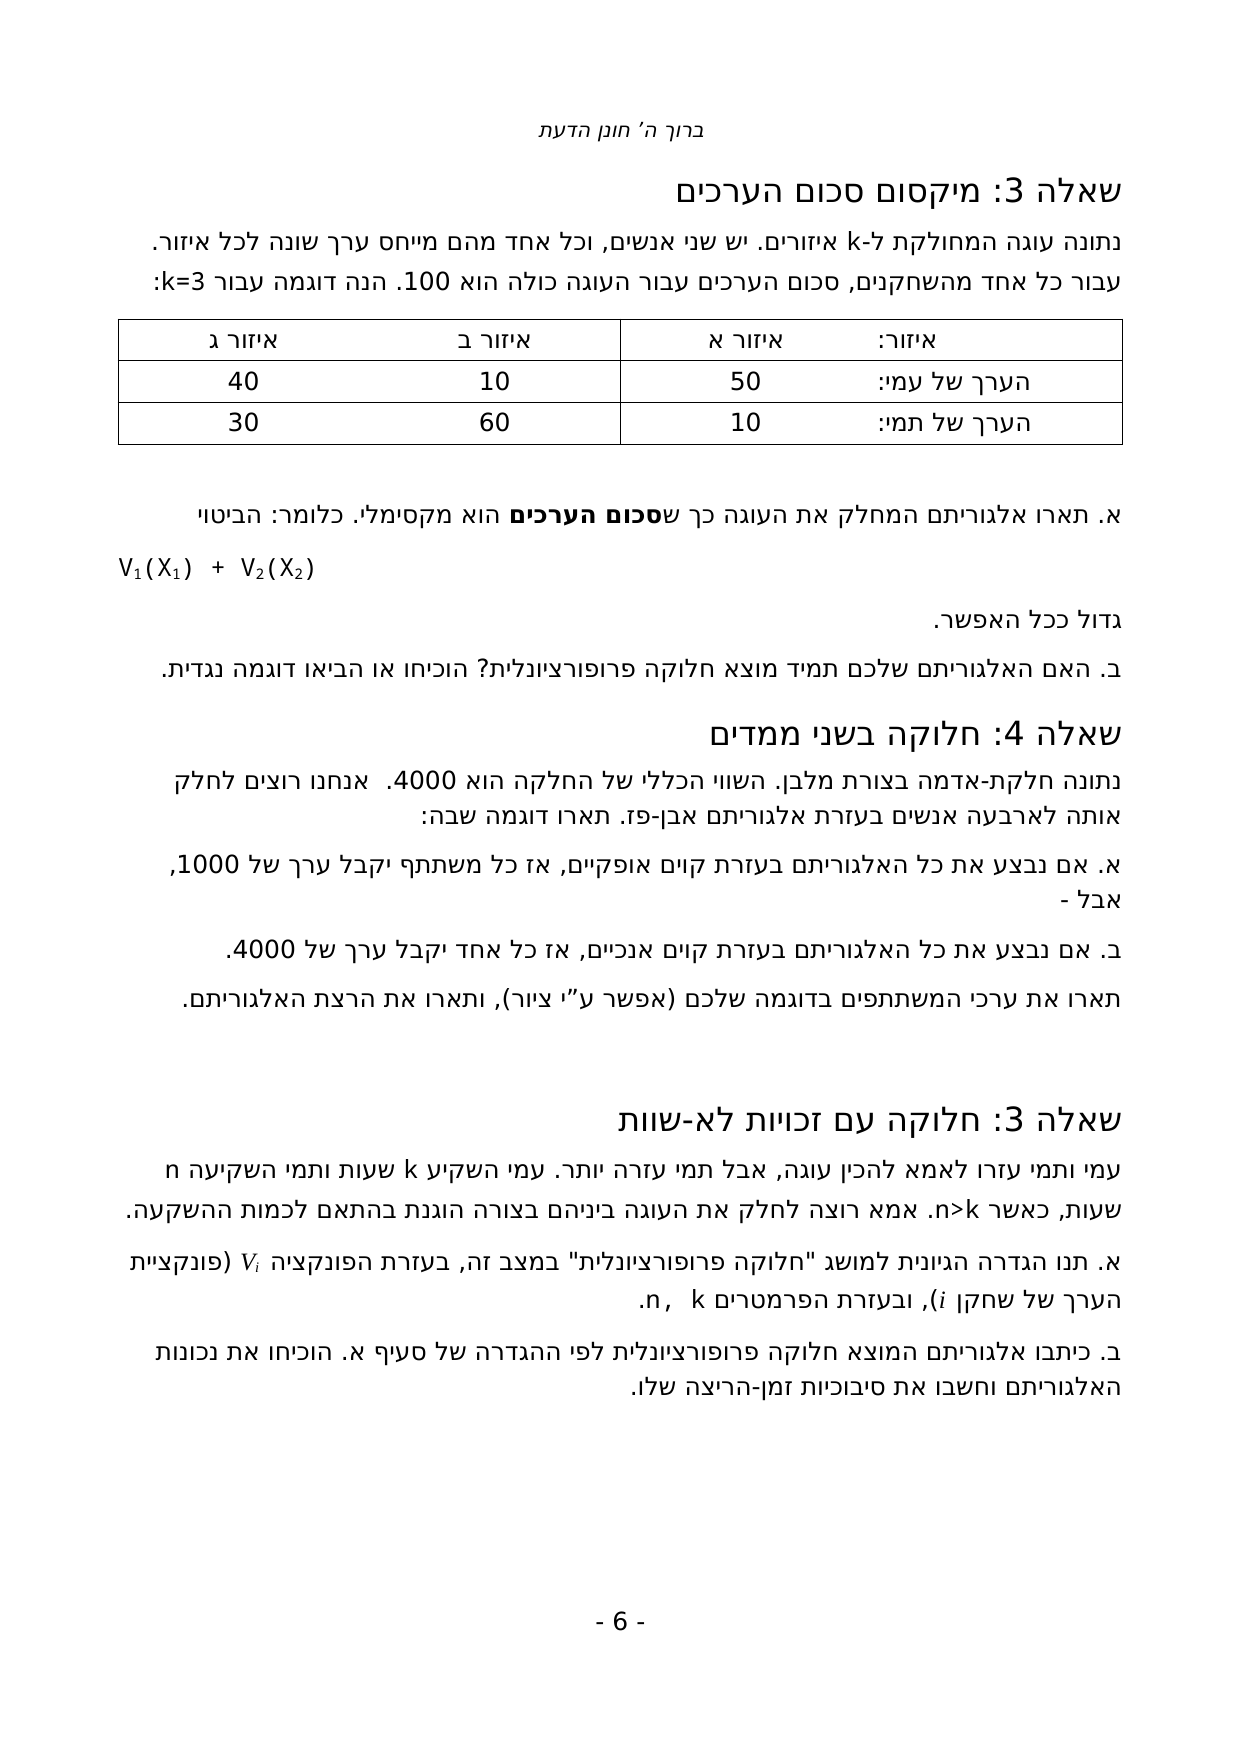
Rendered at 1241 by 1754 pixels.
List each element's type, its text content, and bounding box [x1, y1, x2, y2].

text א. אם נבצע את כל האלגוריתם בעזרת קוים אופקיים, אז כל משתתף יקבל ערך של 1000, אבל - [118, 851, 1122, 915]
text א. תנו הגדרה הגיונית למושג "חלוקה פרופורציונלית" במצב זה, בעזרת הפונקציה Vi (פונקציית הערך של שחקן i), ובעזרת הפרמטרים n, k. [118, 1247, 1122, 1316]
text נתונה חלקת-אדמה בצורת מלבן. השווי הכללי של החלקה הוא 4000. אנחנו רוצים לחלק אותה לארבעה אנשים בעזרת אלגוריתם אבן-פז. תארו דוגמה שבה: [118, 766, 1122, 830]
subtitle שאלה 3: חלוקה עם זכויות לא-שוות [118, 1100, 1122, 1139]
text ב. האם האלגוריתם שלכם תמיד מוצא חלוקה פרופורציונלית? הוכיחו או הביאו דוגמה נגדית. [118, 654, 1122, 684]
subtitle שאלה 4: חלוקה בשני ממדים [118, 714, 1122, 753]
table_cell הערך של עמי: [871, 361, 1122, 402]
text נתונה עוגה המחולקת ל-k איזורים. יש שני אנשים, וכל אחד מהם מייחס ערך שונה לכל איזור. עבור כל אחד מהשחקנים, סכום הערכים עבור העוגה כולה הוא 100. הנה דוגמה עבור k=3: [118, 223, 1122, 297]
subtitle שאלה 3: מיקסום סכום הערכים [118, 172, 1122, 211]
text V1(X1) + V2(X2) [118, 549, 1122, 584]
table_header איזור: [871, 320, 1122, 360]
text ב. כיתבו אלגוריתם המוצא חלוקה פרופורציונלית לפי ההגדרה של סעיף א. הוכיחו את נכונות האלגוריתם וחשבו את סיבוכיות זמן-הריצה שלו. [118, 1337, 1122, 1401]
text ב. אם נבצע את כל האלגוריתם בעזרת קוים אנכיים, אז כל אחד יקבל ערך של 4000. [118, 935, 1122, 964]
table_cell 40 [119, 361, 369, 402]
table_header איזור א [621, 320, 871, 360]
text עמי ותמי עזרו לאמא להכין עוגה, אבל תמי עזרה יותר. עמי השקיע k שעות ותמי השקיעה n שעות, כאשר n>k. אמא רוצה לחלק את העוגה ביניהם בצורה הוגנת בהתאם לכמות ההשקעה. [118, 1151, 1122, 1225]
table_header איזור ב [369, 320, 620, 360]
table_cell הערך של תמי: [871, 403, 1122, 443]
table_cell 60 [369, 403, 620, 443]
table_header איזור ג [119, 320, 369, 360]
table_cell 30 [119, 403, 369, 443]
text א. תארו אלגוריתם המחלק את העוגה כך שסכום הערכים הוא מקסימלי. כלומר: הביטוי [118, 500, 1122, 529]
table_cell 50 [621, 361, 871, 402]
text גדול ככל האפשר. [118, 605, 1122, 634]
table_cell 10 [621, 403, 871, 443]
table_cell 10 [369, 361, 620, 402]
text תארו את ערכי המשתתפים בדוגמה שלכם (אפשר ע”י ציור), ותארו את הרצת האלגוריתם. [118, 985, 1122, 1014]
